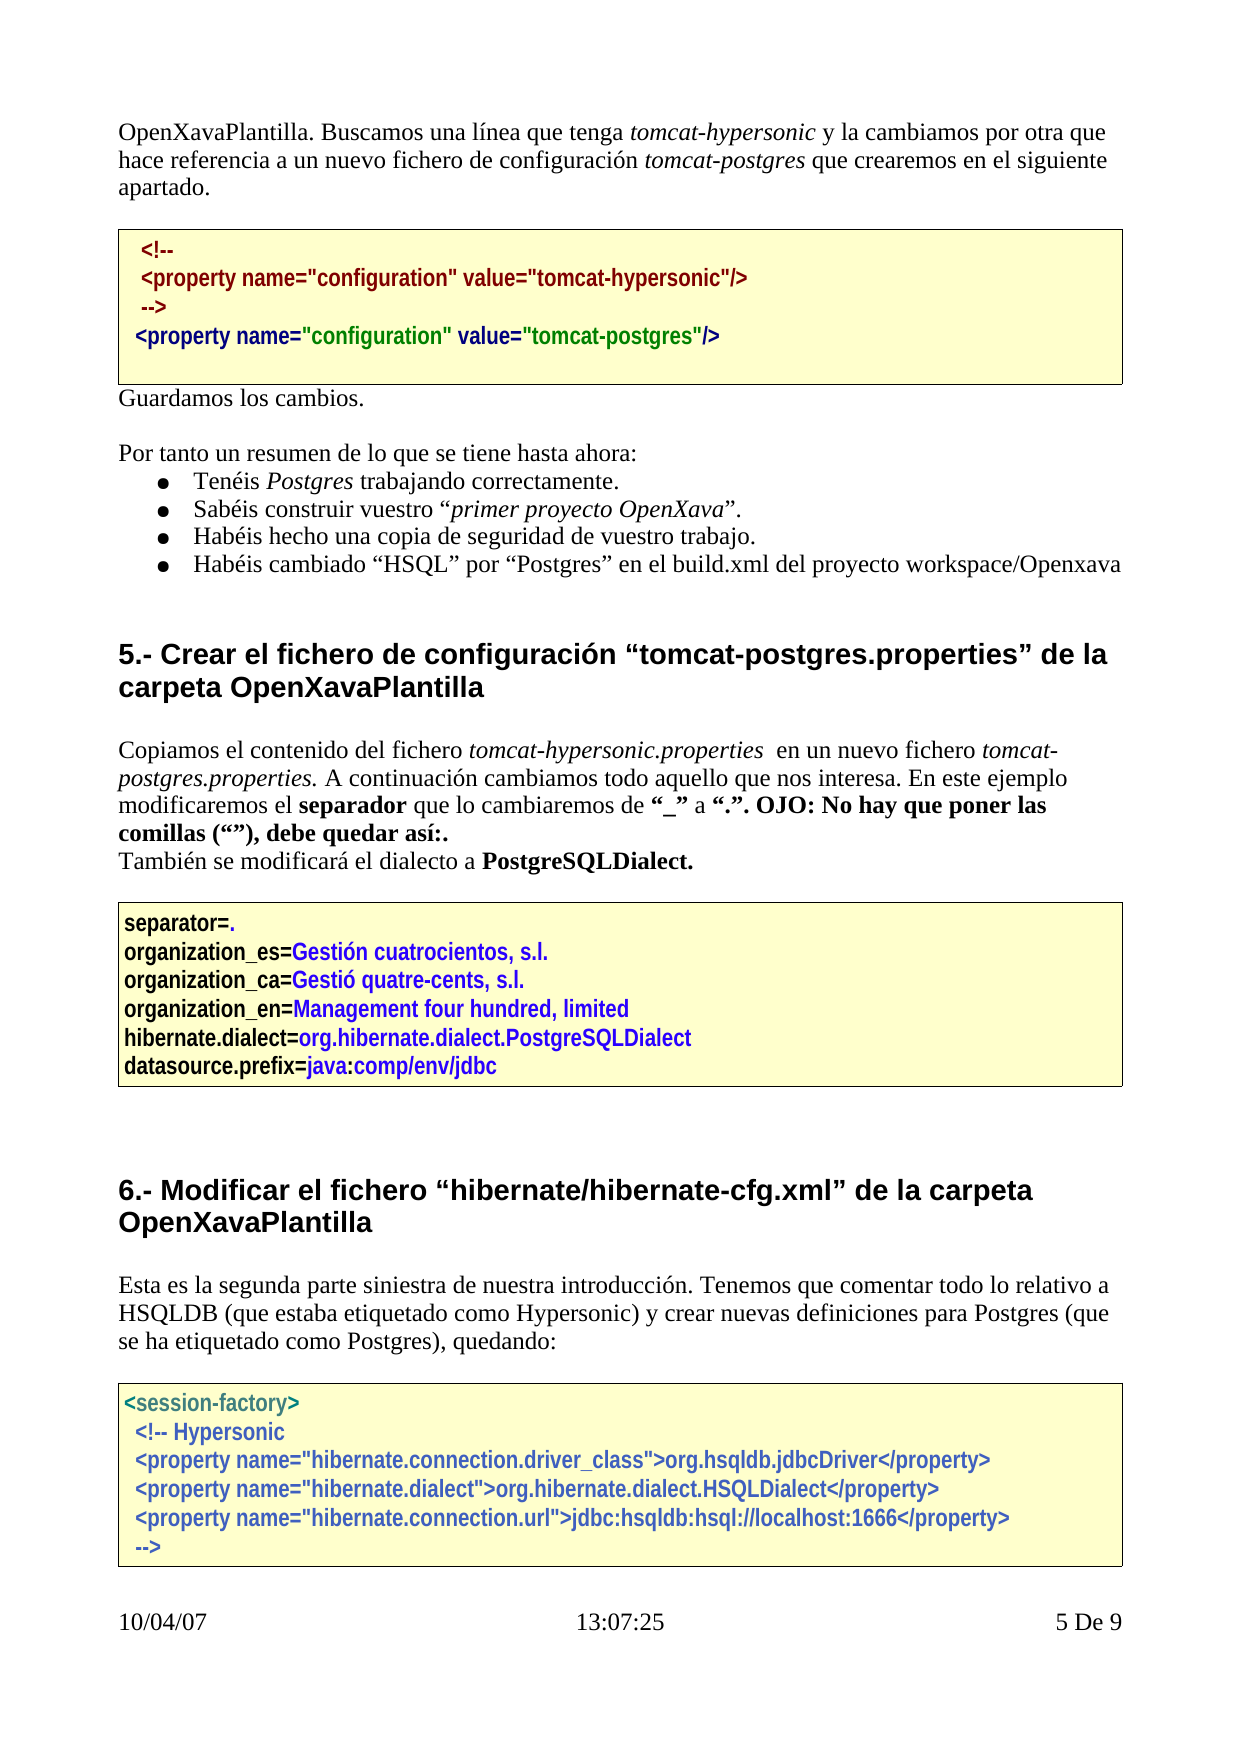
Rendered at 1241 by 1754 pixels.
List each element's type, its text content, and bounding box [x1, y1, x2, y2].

text 5.- Crear el fichero de configuración “tomcat-postgres.properties” de la carpeta OpenXavaPlantilla [118, 638, 1122, 703]
text Guardamos los cambios. [118, 385, 1122, 412]
list Habéis hecho una copia de seguridad de vuestro trabajo. [156, 522, 1122, 550]
text 6.- Modificar el fichero “hibernate/hibernate-cfg.xml” de la carpeta OpenXavaPlantilla [118, 1174, 1122, 1239]
text También se modificará el dialecto a PostgreSQLDialect. [118, 847, 1122, 874]
table_header <!-- <property name="configuration" value="tomcat-hypersonic"/> --> <property name="configuration" value="tomcat-postgres"/> [119, 230, 1122, 384]
list Habéis cambiado “HSQL” por “Postgres” en el build.xml del proyecto workspace/Openxava [156, 550, 1122, 578]
text Esta es la segunda parte siniestra de nuestra introducción. Tenemos que comentar todo lo relativo a HSQLDB (que estaba etiquetado como Hypersonic) y crear nuevas definiciones para Postgres (que se ha etiquetado como Postgres), quedando: [118, 1272, 1122, 1355]
text Copiamos el contenido del fichero tomcat-hypersonic.properties en un nuevo fichero tomcat-postgres.properties. A continuación cambiamos todo aquello que nos interesa. En este ejemplo modificaremos el separador que lo cambiaremos de “_” a “.”. OJO: No hay que poner las comillas (“”), debe quedar así:. [118, 736, 1122, 847]
text Por tanto un resumen de lo que se tiene hasta ahora: [118, 439, 1122, 467]
table_header separator=. organization_es=Gestión cuatrocientos, s.l. organization_ca=Gestió quatre-cents, s.l. organization_en=Management four hundred, limited hibernate.dialect=org.hibernate.dialect.PostgreSQLDialect datasource.prefix=java:comp/env/jdbc [119, 903, 1122, 1086]
text OpenXavaPlantilla. Buscamos una línea que tenga tomcat-hypersonic y la cambiamos por otra que hace referencia a un nuevo fichero de configuración tomcat-postgres que crearemos en el siguiente apartado. [118, 118, 1122, 201]
list Tenéis Postgres trabajando correctamente. [156, 467, 1122, 495]
list Sabéis construir vuestro “primer proyecto OpenXava”. [156, 495, 1122, 522]
table_header <session-factory> <!-- Hypersonic <property name="hibernate.connection.driver_class">org.hsqldb.jdbcDriver</property> <property name="hibernate.dialect">org.hibernate.dialect.HSQLDialect</property> <property name="hibernate.connection.url">jdbc:hsqldb:hsql://localhost:1666</property> --> [119, 1384, 1122, 1566]
